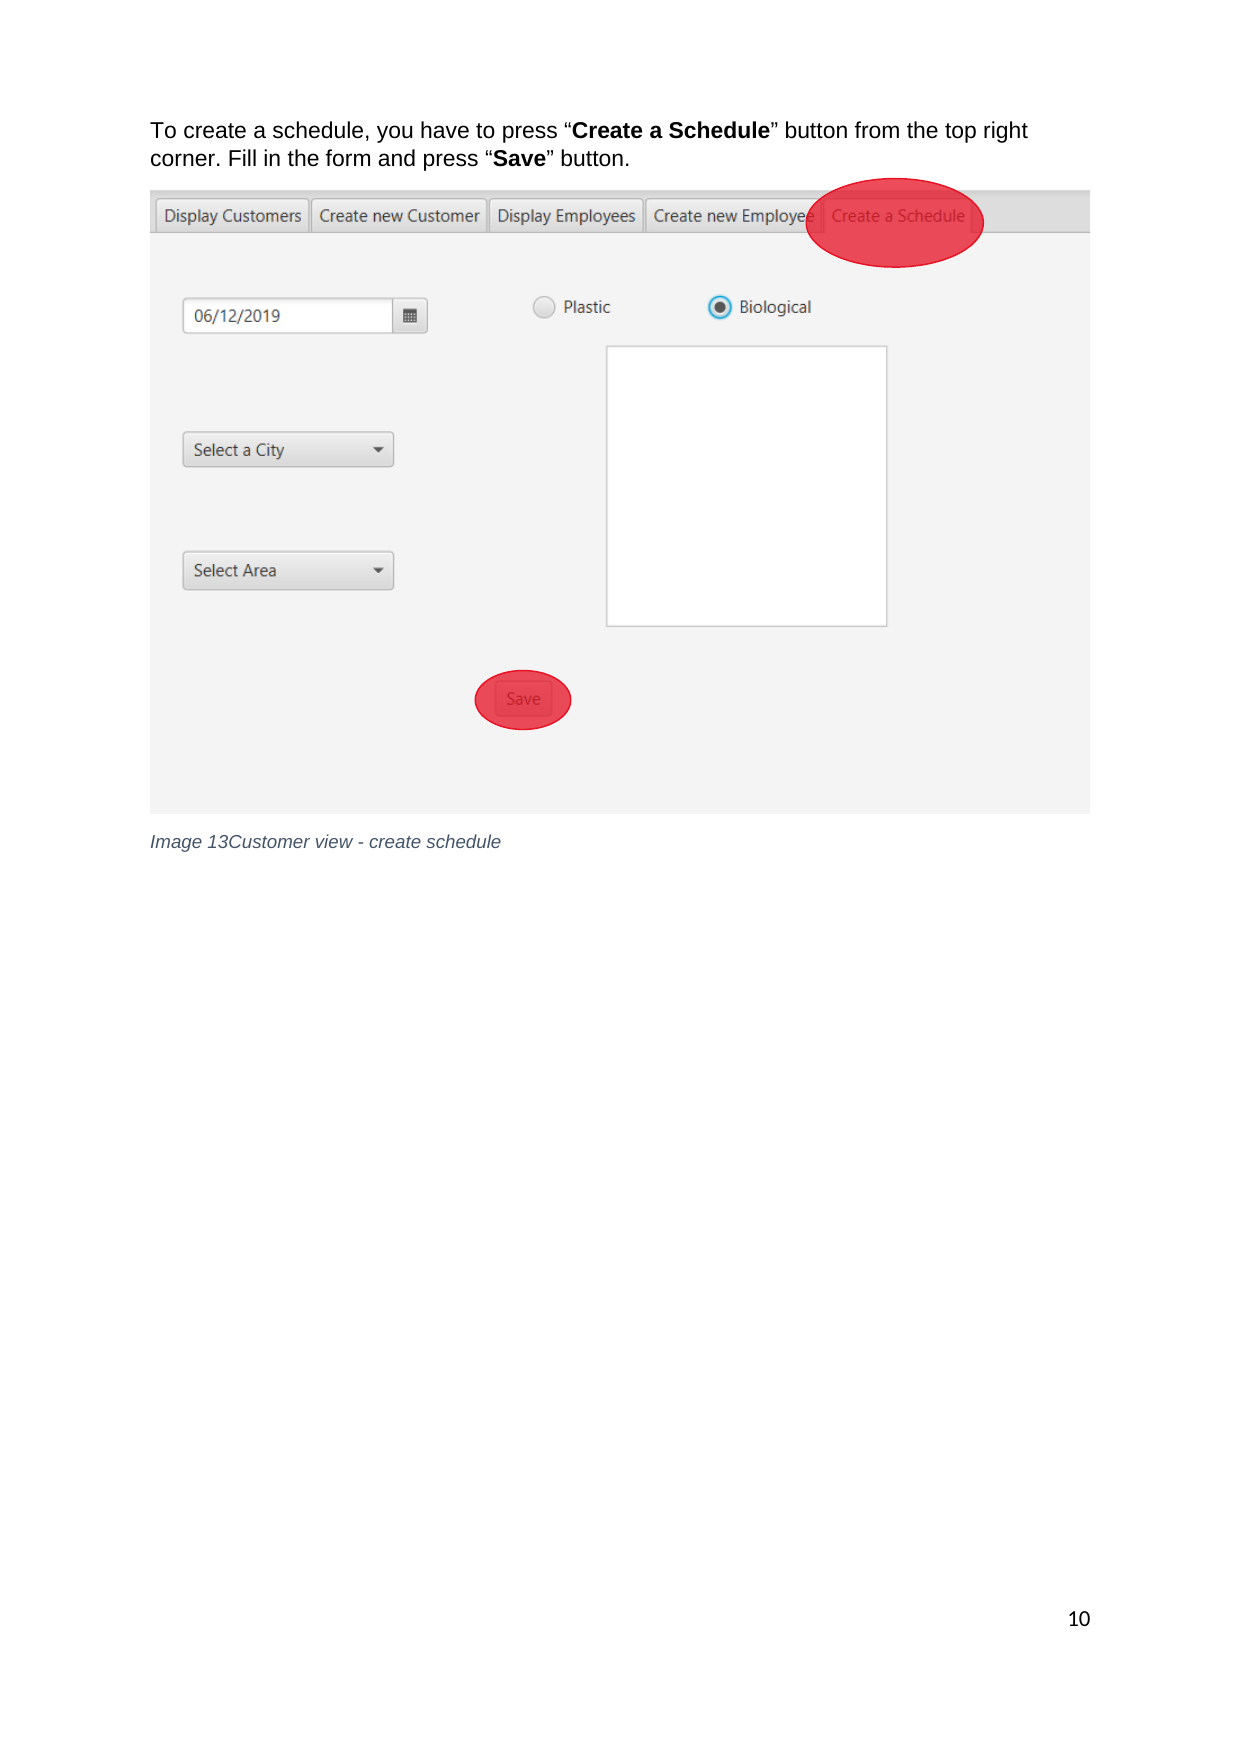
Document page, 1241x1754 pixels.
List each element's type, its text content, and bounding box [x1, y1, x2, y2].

text To create a schedule, you have to press “Create a Schedule” button from the top right corner. Fill in the form and press “Save” button. [150, 117, 1090, 171]
text Image 13Customer view - create schedule [150, 831, 1090, 853]
